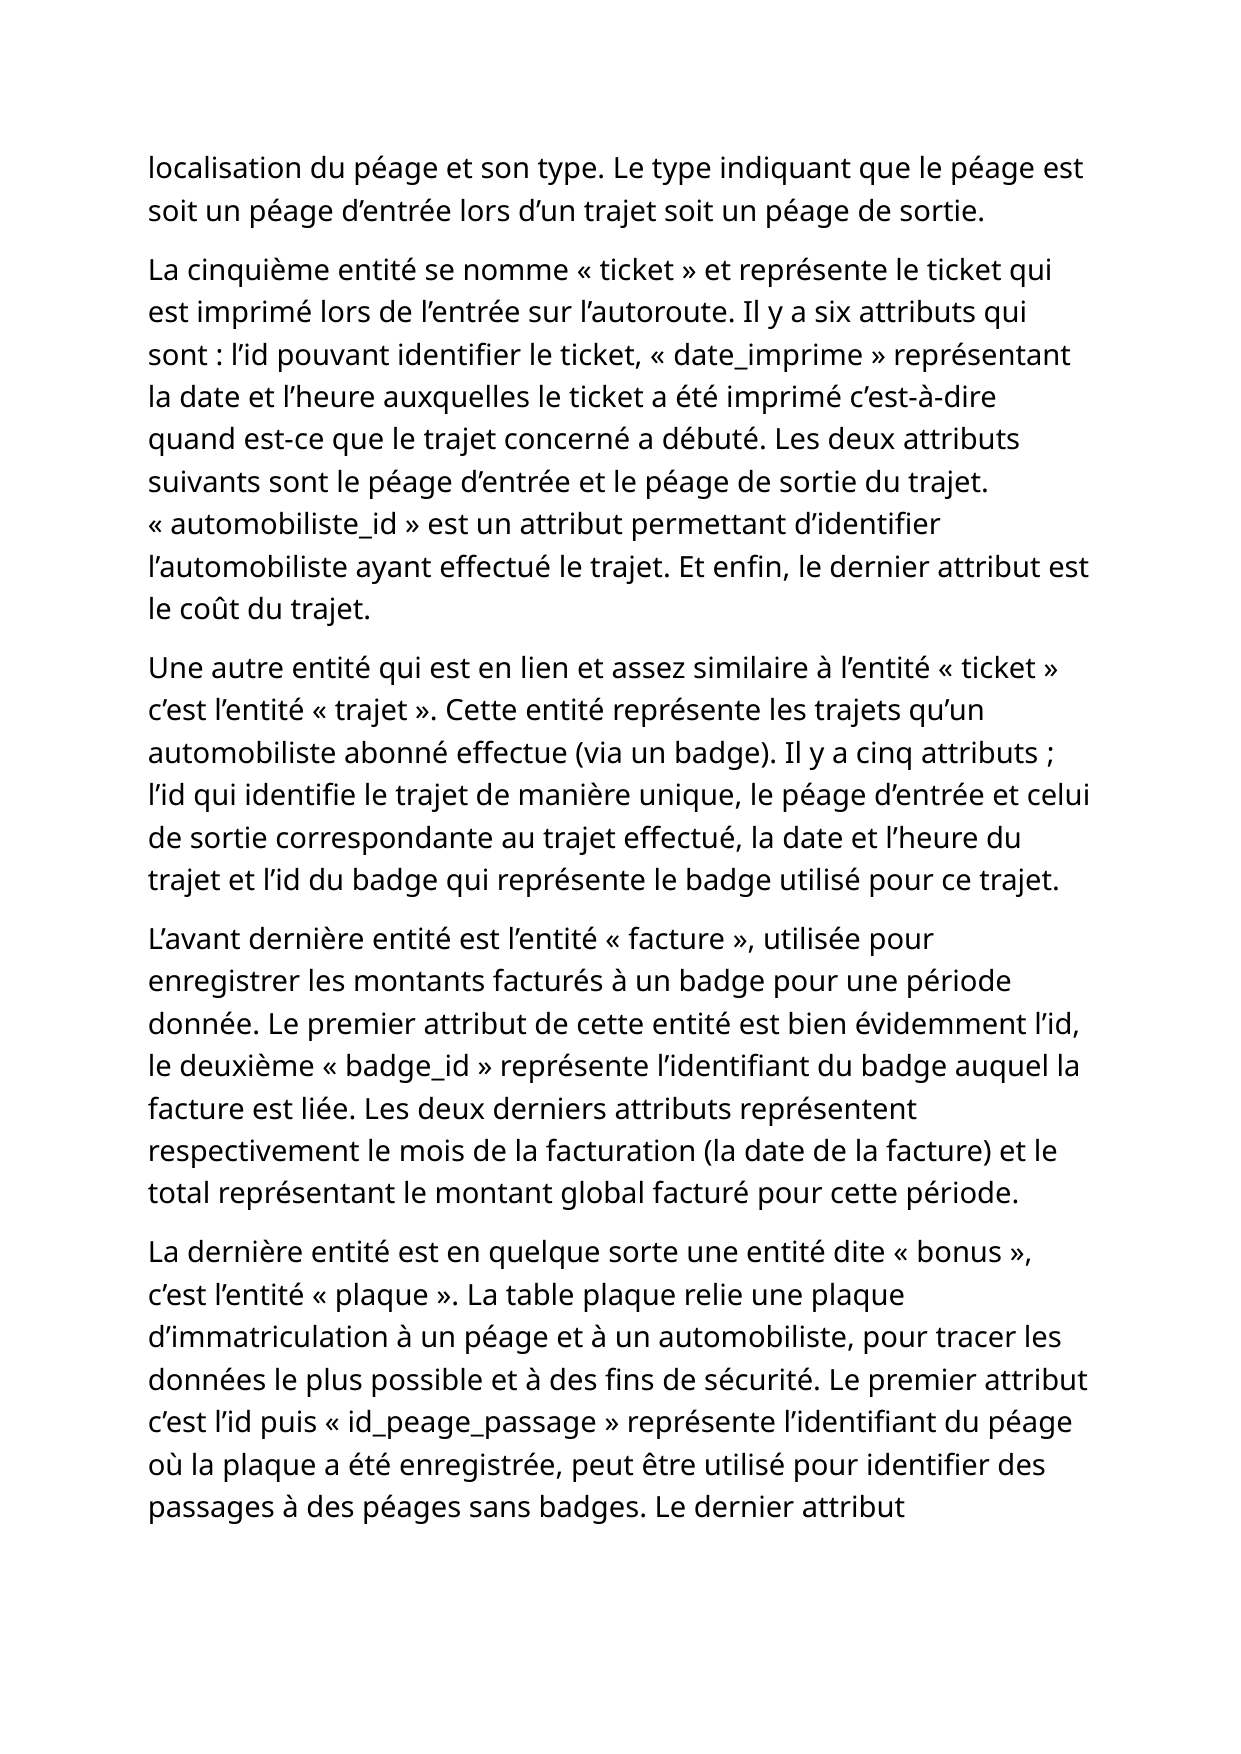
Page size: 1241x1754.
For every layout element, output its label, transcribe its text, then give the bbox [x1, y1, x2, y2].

text L’avant dernière entité est l’entité « facture », utilisée pour enregistrer les montants facturés à un badge pour une période donnée. Le premier attribut de cette entité est bien évidemment l’id, le deuxième « badge_id » représente l’identifiant du badge auquel la facture est liée. Les deux derniers attributs représentent respectivement le mois de la facturation (la date de la facture) et le total représentant le montant global facturé pour cette période. [148, 918, 1093, 1212]
text La cinquième entité se nomme « ticket » et représente le ticket qui est imprimé lors de l’entrée sur l’autoroute. Il y a six attributs qui sont : l’id pouvant identifier le ticket, « date_imprime » représentant la date et l’heure auxquelles le ticket a été imprimé c’est-à-dire quand est-ce que le trajet concerné a débuté. Les deux attributs suivants sont le péage d’entrée et le péage de sortie du trajet. « automobiliste_id » est un attribut permettant d’identifier l’automobiliste ayant effectué le trajet. Et enfin, le dernier attribut est le coût du trajet. [148, 249, 1093, 628]
text La dernière entité est en quelque sorte une entité dite « bonus », c’est l’entité « plaque ». La table plaque relie une plaque d’immatriculation à un péage et à un automobiliste, pour tracer les données le plus possible et à des fins de sécurité. Le premier attribut c’est l’id puis « id_peage_passage » représente l’identifiant du péage où la plaque a été enregistrée, peut être utilisé pour identifier des passages à des péages sans badges. Le dernier attribut [148, 1232, 1093, 1526]
text Une autre entité qui est en lien et assez similaire à l’entité « ticket » c’est l’entité « trajet ». Cette entité représente les trajets qu’un automobiliste abonné effectue (via un badge). Il y a cinq attributs ; l’id qui identifie le trajet de manière unique, le péage d’entrée et celui de sortie correspondante au trajet effectué, la date et l’heure du trajet et l’id du badge qui représente le badge utilisé pour ce trajet. [148, 647, 1093, 899]
text localisation du péage et son type. Le type indiquant que le péage est soit un péage d’entrée lors d’un trajet soit un péage de sortie. [148, 148, 1093, 230]
